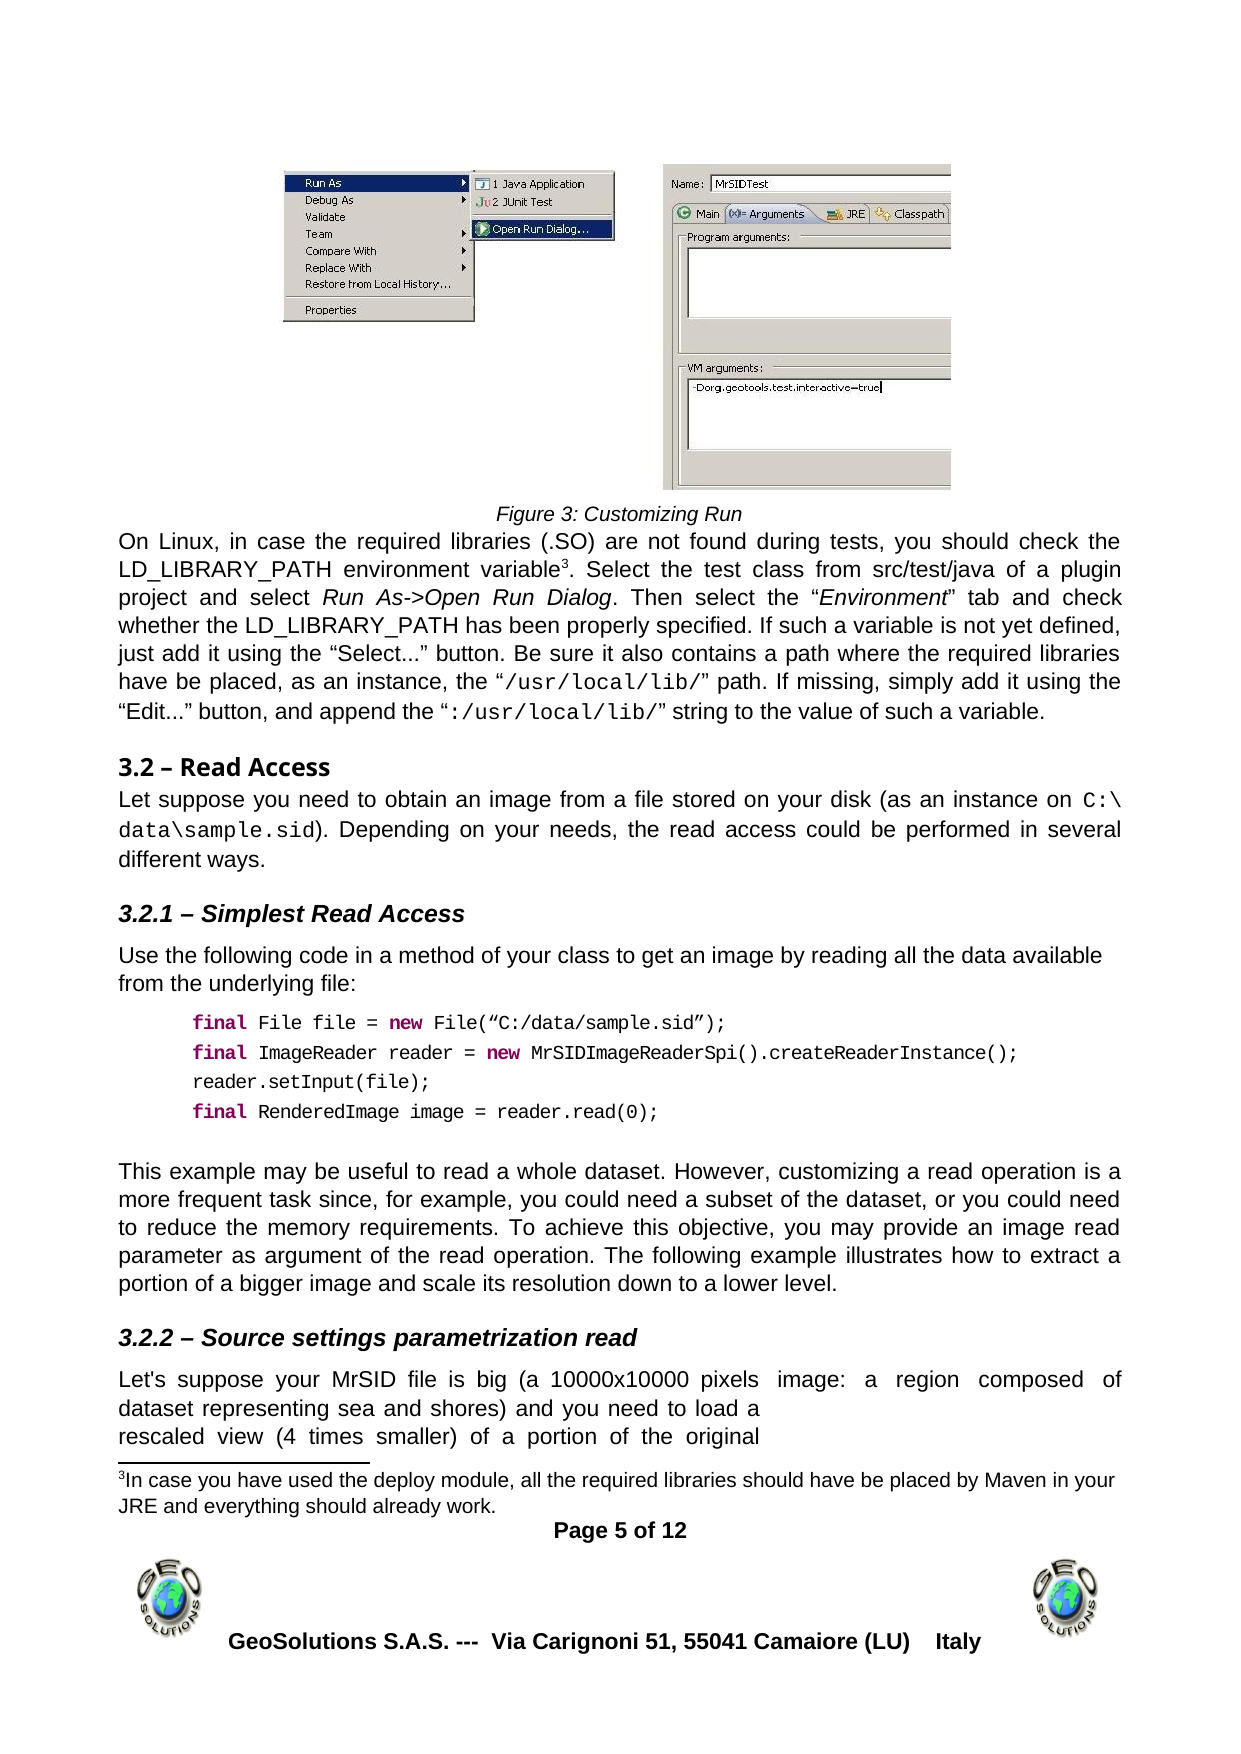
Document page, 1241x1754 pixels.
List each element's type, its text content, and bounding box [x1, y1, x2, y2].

picture [278, 160, 962, 501]
text image: a region composed of [777, 1367, 1122, 1393]
text Let's suppose your MrSID file is big (a 10000x10000 pixels dataset representing sea and shores) and you need to load a rescaled view (4 times smaller) of a portion of the original [118, 1367, 760, 1449]
text This example may be useful to read a whole dataset. However, customizing a read operation is a more frequent task since, for example, you could need a subset of the dataset, or you could need to reduce the memory requirements. To achieve this objective, you may provide an image read parameter as argument of the read operation. The following example illustrates how to extract a portion of a bigger image and scale its resolution down to a lower level. [118, 1158, 1122, 1297]
subtitle 3.2 – Read Access [118, 749, 1122, 784]
picture [1030, 1552, 1101, 1641]
subtitle 3.2.2 – Source settings parametrization read [118, 1324, 1122, 1352]
text final RenderedImage image = reader.read(0); [118, 1099, 1122, 1123]
text Figure 3: Customizing Run [279, 501, 961, 526]
text In case you have used the deploy module, all the required libraries should have be placed by Maven in your JRE and everything should already work. [118, 1469, 1122, 1518]
text On Linux, in case the required libraries (.SO) are not found during tests, you should check the LD_LIBRARY_PATH environment variable. Select the test class from src/test/java of a plugin project and select Run As->Open Run Dialog. Then select the “Environment” tab and check whether the LD_LIBRARY_PATH has been properly specified. If such a variable is not yet defined, just add it using the “Select...” button. Be sure it also contains a path where the required libraries have be placed, as an instance, the “/usr/local/lib/” path. If missing, simply add it using the “Edit...” button, and append the “:/usr/local/lib/” string to the value of such a variable. [118, 148, 1122, 726]
text Let suppose you need to obtain an image from a file stored on your disk (as an instance on C:\data\sample.sid). Depending on your needs, the read access could be performed in several different ways. [118, 787, 1122, 872]
text final File file = new File(“C:/data/sample.sid”); [118, 1011, 1122, 1034]
text final ImageReader reader = new MrSIDImageReaderSpi().createReaderInstance(); [118, 1040, 1122, 1064]
text reader.setInput(file); [118, 1070, 1122, 1093]
subtitle 3.2.1 – Simplest Read Access [118, 900, 1122, 927]
picture [134, 1552, 205, 1641]
text Use the following code in a method of your class to get an image by reading all the data available from the underlying file: [118, 943, 1122, 996]
